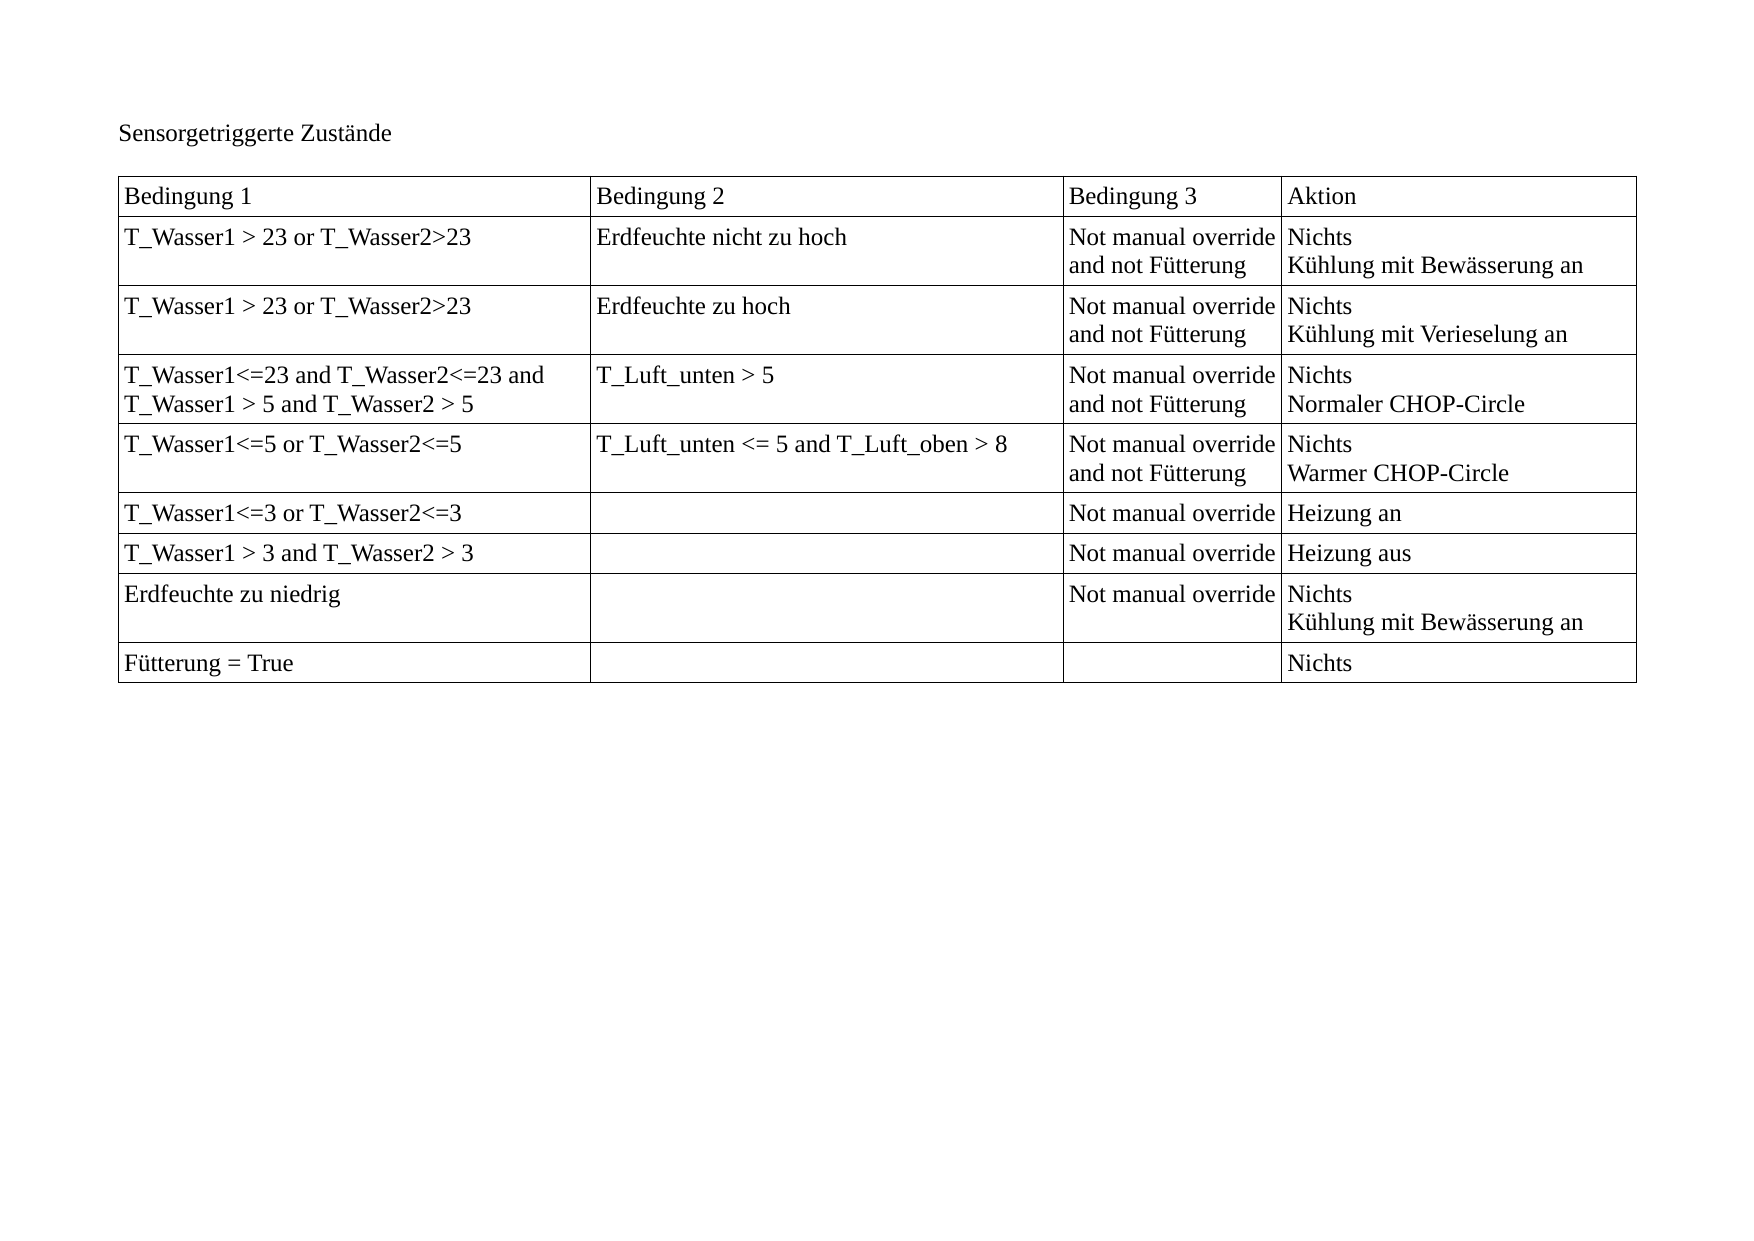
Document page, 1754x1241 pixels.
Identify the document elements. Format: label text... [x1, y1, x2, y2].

table_cell Nichts Kühlung mit Bewässerung an [1282, 574, 1636, 642]
table_cell Nichts Warmer CHOP-Circle [1282, 424, 1636, 492]
table_cell T_Wasser1 > 3 and T_Wasser2 > 3 [119, 534, 590, 573]
text Sensorgetriggerte Zustände [118, 118, 1636, 147]
table_cell [1064, 643, 1281, 682]
table_cell Not manual override and not Fütterung [1064, 355, 1281, 423]
table_cell T_Luft_unten > 5 [591, 355, 1063, 423]
table_header Bedingung 3 [1064, 177, 1281, 216]
table_cell [591, 534, 1063, 573]
table_cell Erdfeuchte nicht zu hoch [591, 217, 1063, 285]
table_cell Nichts [1282, 643, 1636, 682]
table_cell Erdfeuchte zu hoch [591, 286, 1063, 354]
table_cell T_Wasser1<=3 or T_Wasser2<=3 [119, 493, 590, 532]
table_cell Heizung aus [1282, 534, 1636, 573]
table_cell T_Wasser1 > 23 or T_Wasser2>23 [119, 286, 590, 354]
table_cell Fütterung = True [119, 643, 590, 682]
table_cell T_Wasser1<=23 and T_Wasser2<=23 and T_Wasser1 > 5 and T_Wasser2 > 5 [119, 355, 590, 423]
table_cell Nichts Kühlung mit Bewässerung an [1282, 217, 1636, 285]
table_cell Not manual override [1064, 574, 1281, 642]
table_cell [591, 493, 1063, 532]
table_cell T_Wasser1 > 23 or T_Wasser2>23 [119, 217, 590, 285]
table_cell T_Wasser1<=5 or T_Wasser2<=5 [119, 424, 590, 492]
table_cell T_Luft_unten <= 5 and T_Luft_oben > 8 [591, 424, 1063, 492]
table_header Bedingung 1 [119, 177, 590, 216]
table_cell Not manual override and not Fütterung [1064, 286, 1281, 354]
table_cell Not manual override and not Fütterung [1064, 217, 1281, 285]
table_cell Not manual override and not Fütterung [1064, 424, 1281, 492]
table_cell Erdfeuchte zu niedrig [119, 574, 590, 642]
table_cell Heizung an [1282, 493, 1636, 532]
table_cell Nichts Normaler CHOP-Circle [1282, 355, 1636, 423]
table_header Aktion [1282, 177, 1636, 216]
table_cell [591, 574, 1063, 642]
table_header Bedingung 2 [591, 177, 1063, 216]
table_cell Nichts Kühlung mit Verieselung an [1282, 286, 1636, 354]
table_cell Not manual override [1064, 534, 1281, 573]
table_cell Not manual override [1064, 493, 1281, 532]
table_cell [591, 643, 1063, 682]
